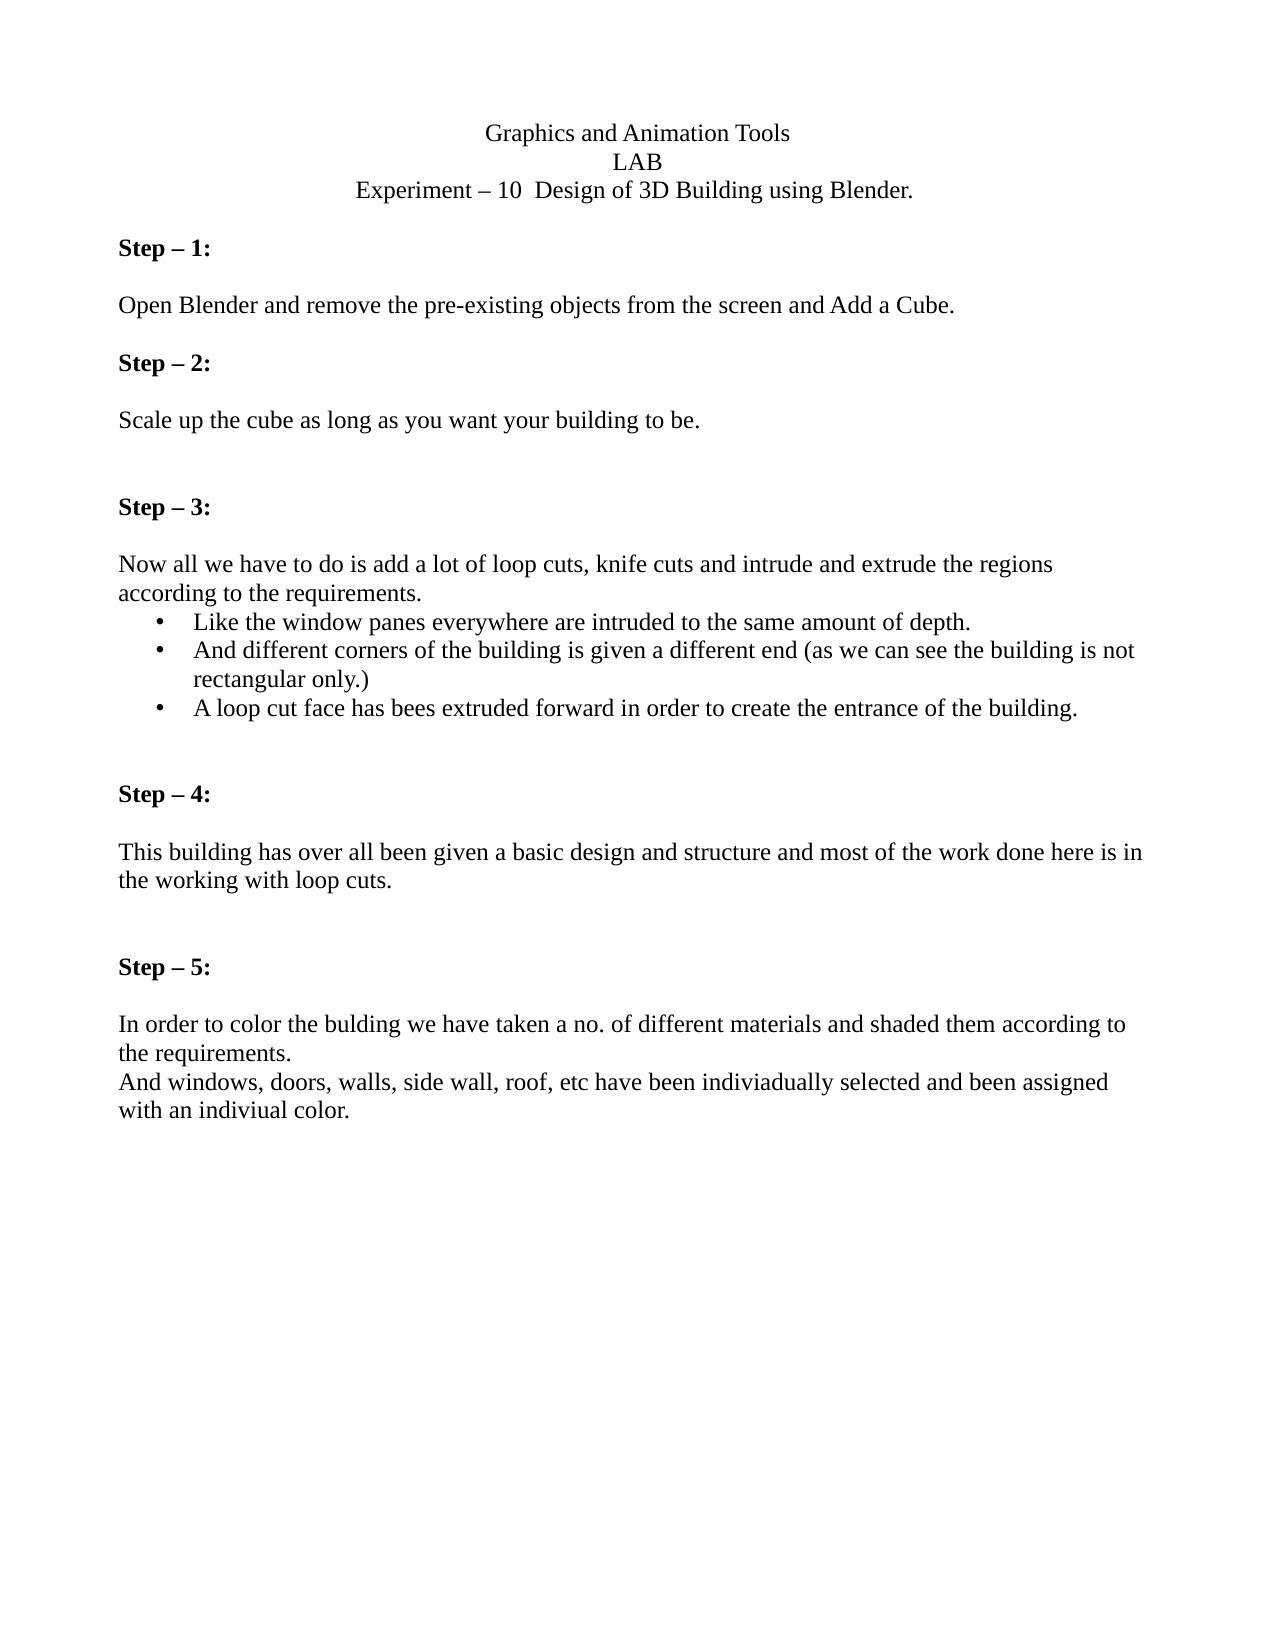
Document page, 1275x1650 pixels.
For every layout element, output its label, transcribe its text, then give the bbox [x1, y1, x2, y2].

text LAB [118, 147, 1157, 176]
text Step – 2: [118, 348, 1157, 377]
text This building has over all been given a basic design and structure and most of the work done here is in the working with loop cuts. [118, 837, 1157, 894]
text Graphics and Animation Tools [118, 118, 1157, 147]
text Step – 3: [118, 492, 1157, 521]
text Scale up the cube as long as you want your building to be. [118, 406, 1157, 434]
list A loop cut face has bees extruded forward in order to create the entrance of the building. [156, 693, 1157, 722]
text Open Blender and remove the pre-existing objects from the screen and Add a Cube. [118, 291, 1157, 348]
text Experiment – 10 Design of 3D Building using Blender. [118, 176, 1157, 204]
text Step – 4: [118, 779, 1157, 808]
text In order to color the bulding we have taken a no. of different materials and shaded them according to the requirements. [118, 1009, 1157, 1067]
list And different corners of the building is given a different end (as we can see the building is not rectangular only.) [156, 636, 1157, 693]
text Step – 5: [118, 952, 1157, 981]
text Now all we have to do is add a lot of loop cuts, knife cuts and intrude and extrude the regions according to the requirements. [118, 549, 1157, 607]
text And windows, doors, walls, side wall, roof, etc have been indiviadually selected and been assigned with an indiviual color. [118, 1067, 1157, 1124]
text Step – 1: [118, 233, 1157, 262]
list Like the window panes everywhere are intruded to the same amount of depth. [156, 607, 1157, 636]
